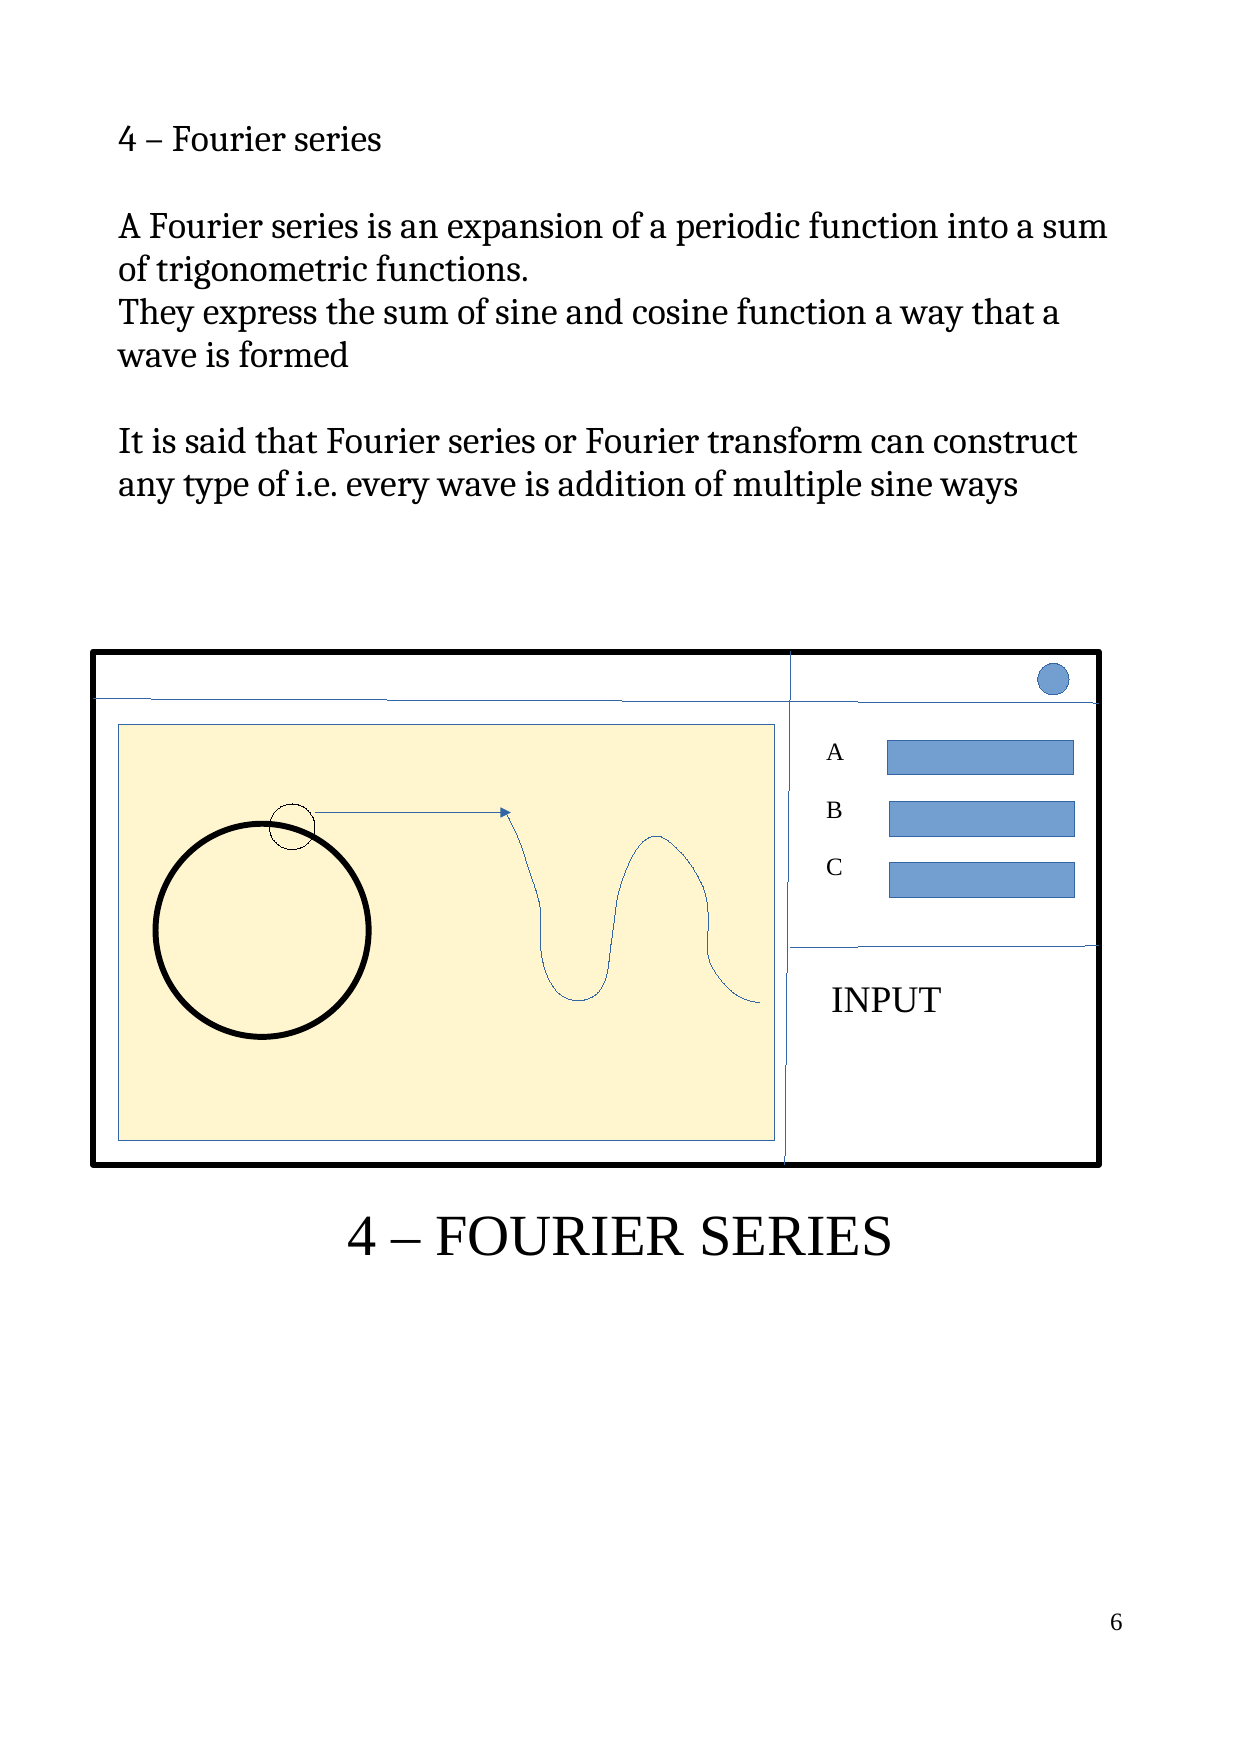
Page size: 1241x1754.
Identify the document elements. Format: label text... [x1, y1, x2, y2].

text A Fourier series is an expansion of a periodic function into a sum of trigonometric functions. [118, 204, 1122, 291]
text 4 – Fourier series [118, 118, 1122, 161]
text It is said that Fourier series or Fourier transform can construct any type of i.e. every wave is addition of multiple sine ways [118, 420, 1122, 506]
text They express the sum of sine and cosine function a way that a wave is formed [118, 291, 1122, 377]
